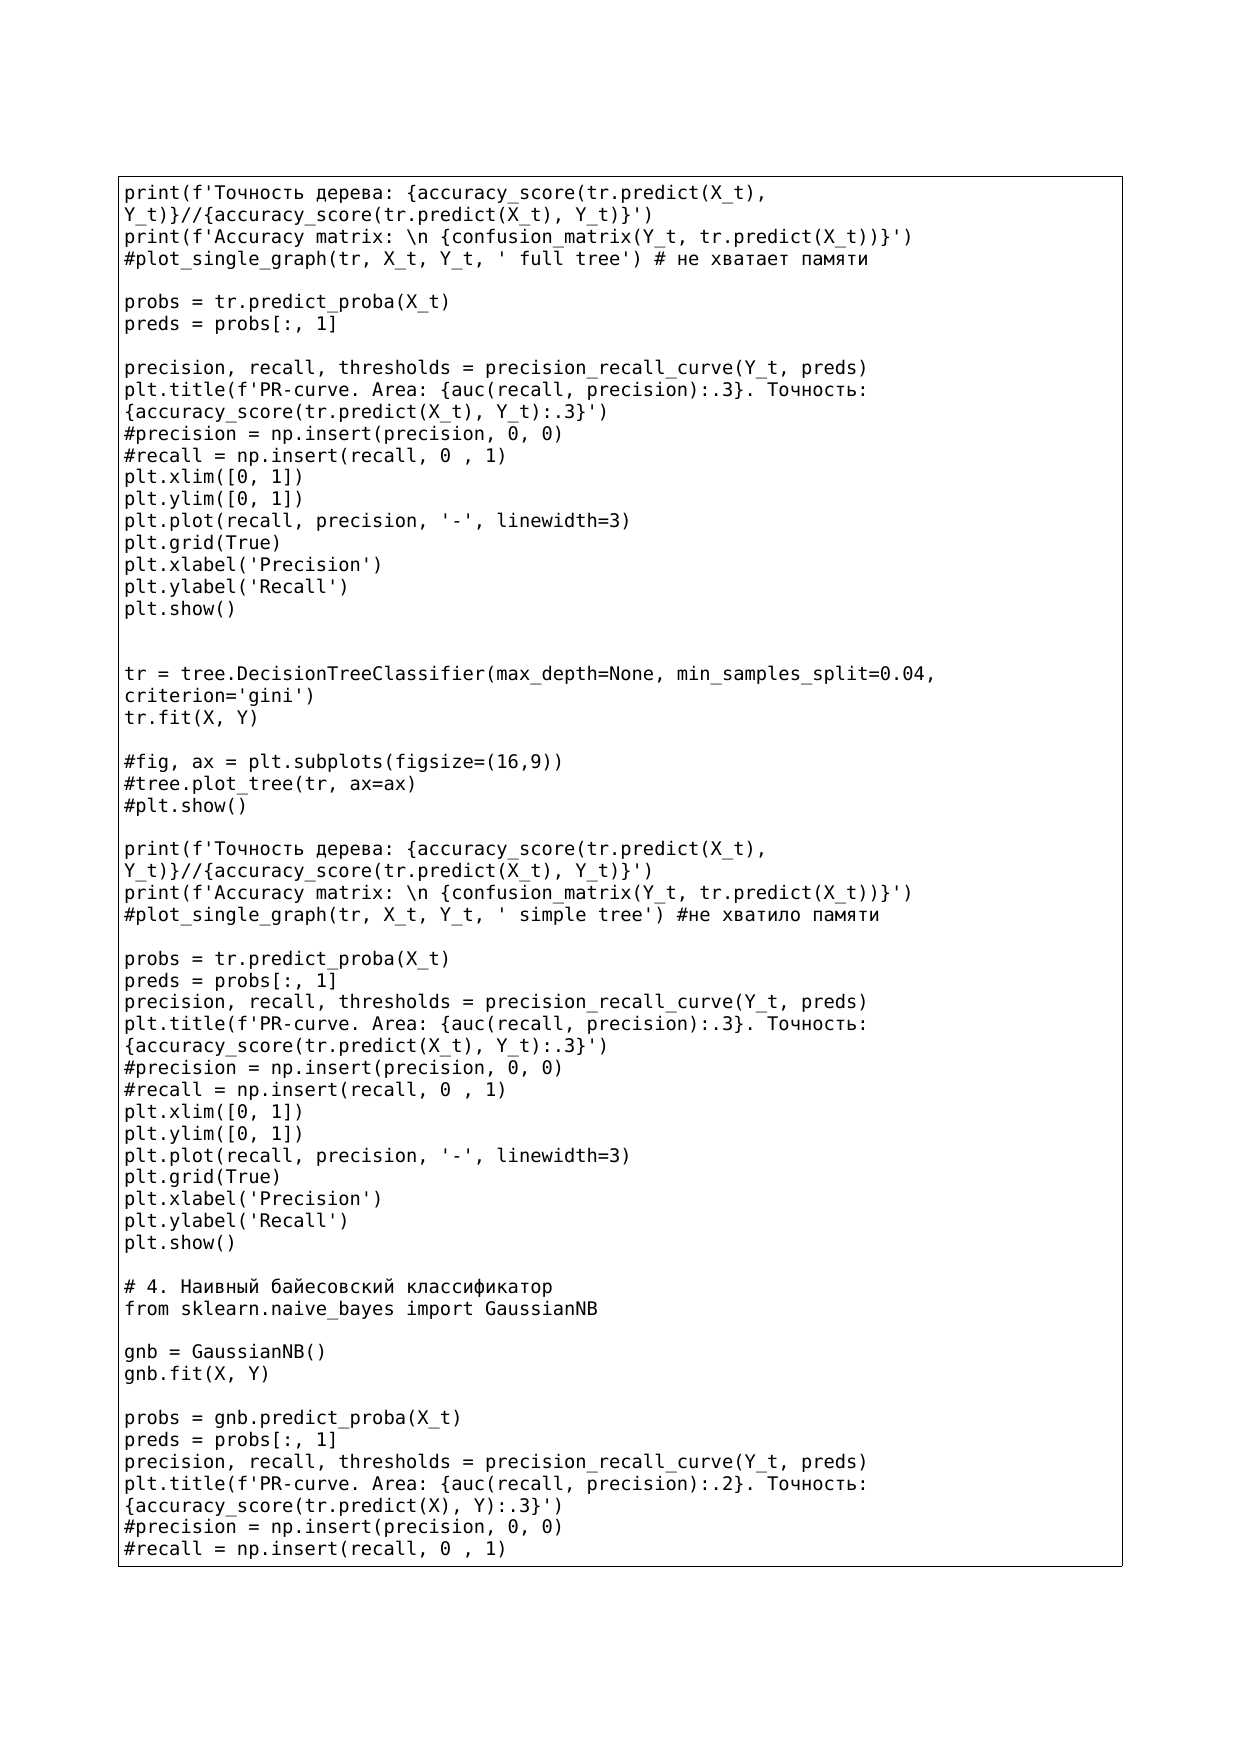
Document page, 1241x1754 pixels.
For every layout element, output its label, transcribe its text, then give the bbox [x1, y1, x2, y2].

table_header print(f'Точность дерева: {accuracy_score(tr.predict(X_t), Y_t)}//{accuracy_score(tr.predict(X_t), Y_t)}') print(f'Accuracy matrix: \n {confusion_matrix(Y_t, tr.predict(X_t))}') #plot_single_graph(tr, X_t, Y_t, ' full tree') # не хватает памяти probs = tr.predict_proba(X_t) preds = probs[:, 1] precision, recall, thresholds = precision_recall_curve(Y_t, preds) plt.title(f'PR-curve. Area: {auc(recall, precision):.3}. Точность: {accuracy_score(tr.predict(X_t), Y_t):.3}') #precision = np.insert(precision, 0, 0) #recall = np.insert(recall, 0 , 1) plt.xlim([0, 1]) plt.ylim([0, 1]) plt.plot(recall, precision, '-', linewidth=3) plt.grid(True) plt.xlabel('Precision') plt.ylabel('Recall') plt.show() tr = tree.DecisionTreeClassifier(max_depth=None, min_samples_split=0.04, criterion='gini') tr.fit(X, Y) #fig, ax = plt.subplots(figsize=(16,9)) #tree.plot_tree(tr, ax=ax) #plt.show() print(f'Точность дерева: {accuracy_score(tr.predict(X_t), Y_t)}//{accuracy_score(tr.predict(X_t), Y_t)}') print(f'Accuracy matrix: \n {confusion_matrix(Y_t, tr.predict(X_t))}') #plot_single_graph(tr, X_t, Y_t, ' simple tree') #не хватило памяти probs = tr.predict_proba(X_t) preds = probs[:, 1] precision, recall, thresholds = precision_recall_curve(Y_t, preds) plt.title(f'PR-curve. Area: {auc(recall, precision):.3}. Точность: {accuracy_score(tr.predict(X_t), Y_t):.3}') #precision = np.insert(precision, 0, 0) #recall = np.insert(recall, 0 , 1) plt.xlim([0, 1]) plt.ylim([0, 1]) plt.plot(recall, precision, '-', linewidth=3) plt.grid(True) plt.xlabel('Precision') plt.ylabel('Recall') plt.show() # 4. Наивный байесовский классификатор from sklearn.naive_bayes import GaussianNB gnb = GaussianNB() gnb.fit(X, Y) probs = gnb.predict_proba(X_t) preds = probs[:, 1] precision, recall, thresholds = precision_recall_curve(Y_t, preds) plt.title(f'PR-curve. Area: {auc(recall, precision):.2}. Точность: {accuracy_score(tr.predict(X), Y):.3}') #precision = np.insert(precision, 0, 0) #recall = np.insert(recall, 0 , 1) [119, 177, 1122, 1566]
